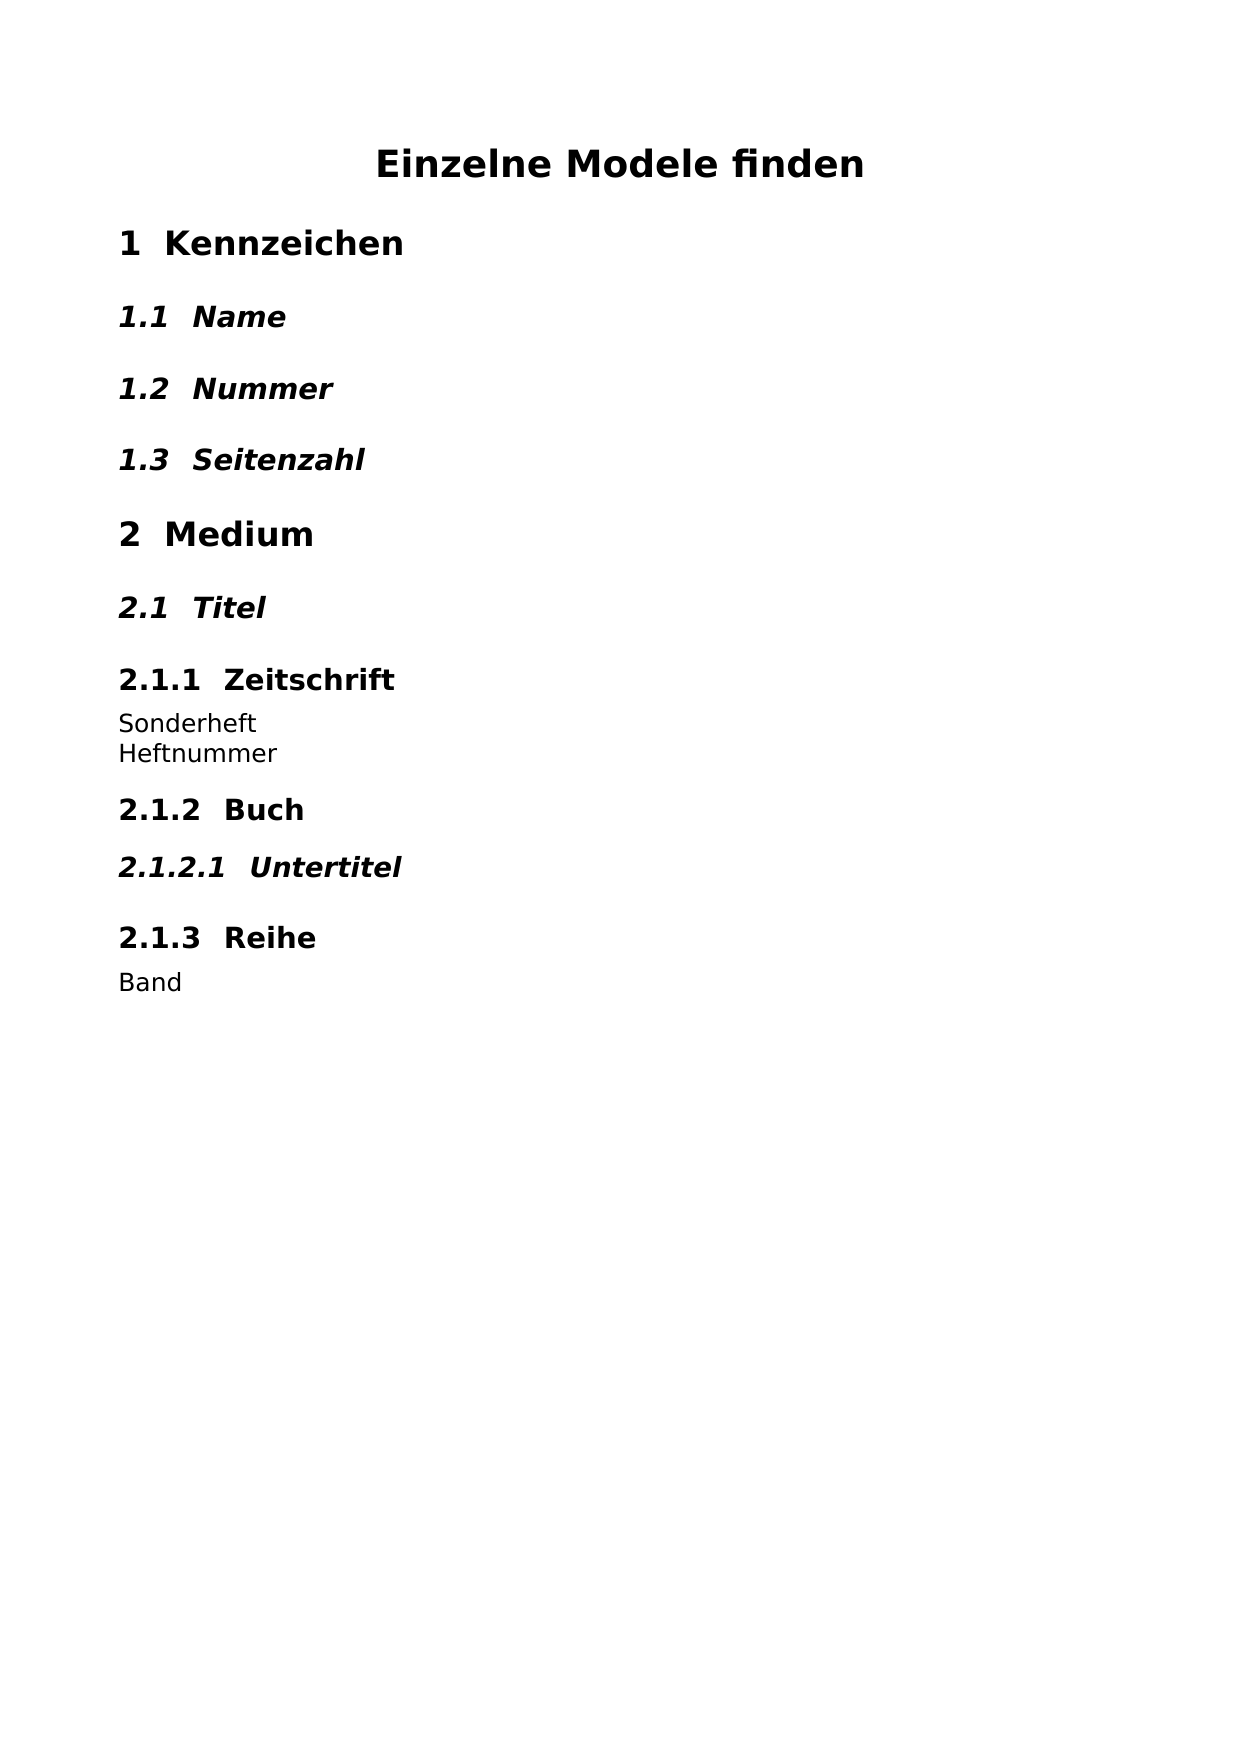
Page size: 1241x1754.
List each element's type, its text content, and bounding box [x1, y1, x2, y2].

subtitle Untertitel [118, 852, 1122, 884]
subtitle Band [118, 968, 1122, 997]
subtitle Kennzeichen [118, 224, 1122, 263]
subtitle Sonderheft [118, 710, 1122, 739]
title Einzelne Modele finden [118, 143, 1122, 187]
subtitle Reihe [118, 922, 1122, 956]
subtitle Titel [118, 592, 1122, 626]
subtitle Zeitschrift [118, 663, 1122, 697]
subtitle Nummer [118, 372, 1122, 406]
subtitle Seitenzahl [118, 444, 1122, 478]
subtitle Name [118, 301, 1122, 335]
subtitle Medium [118, 515, 1122, 554]
subtitle Heftnummer [118, 739, 1122, 768]
subtitle Buch [118, 793, 1122, 827]
